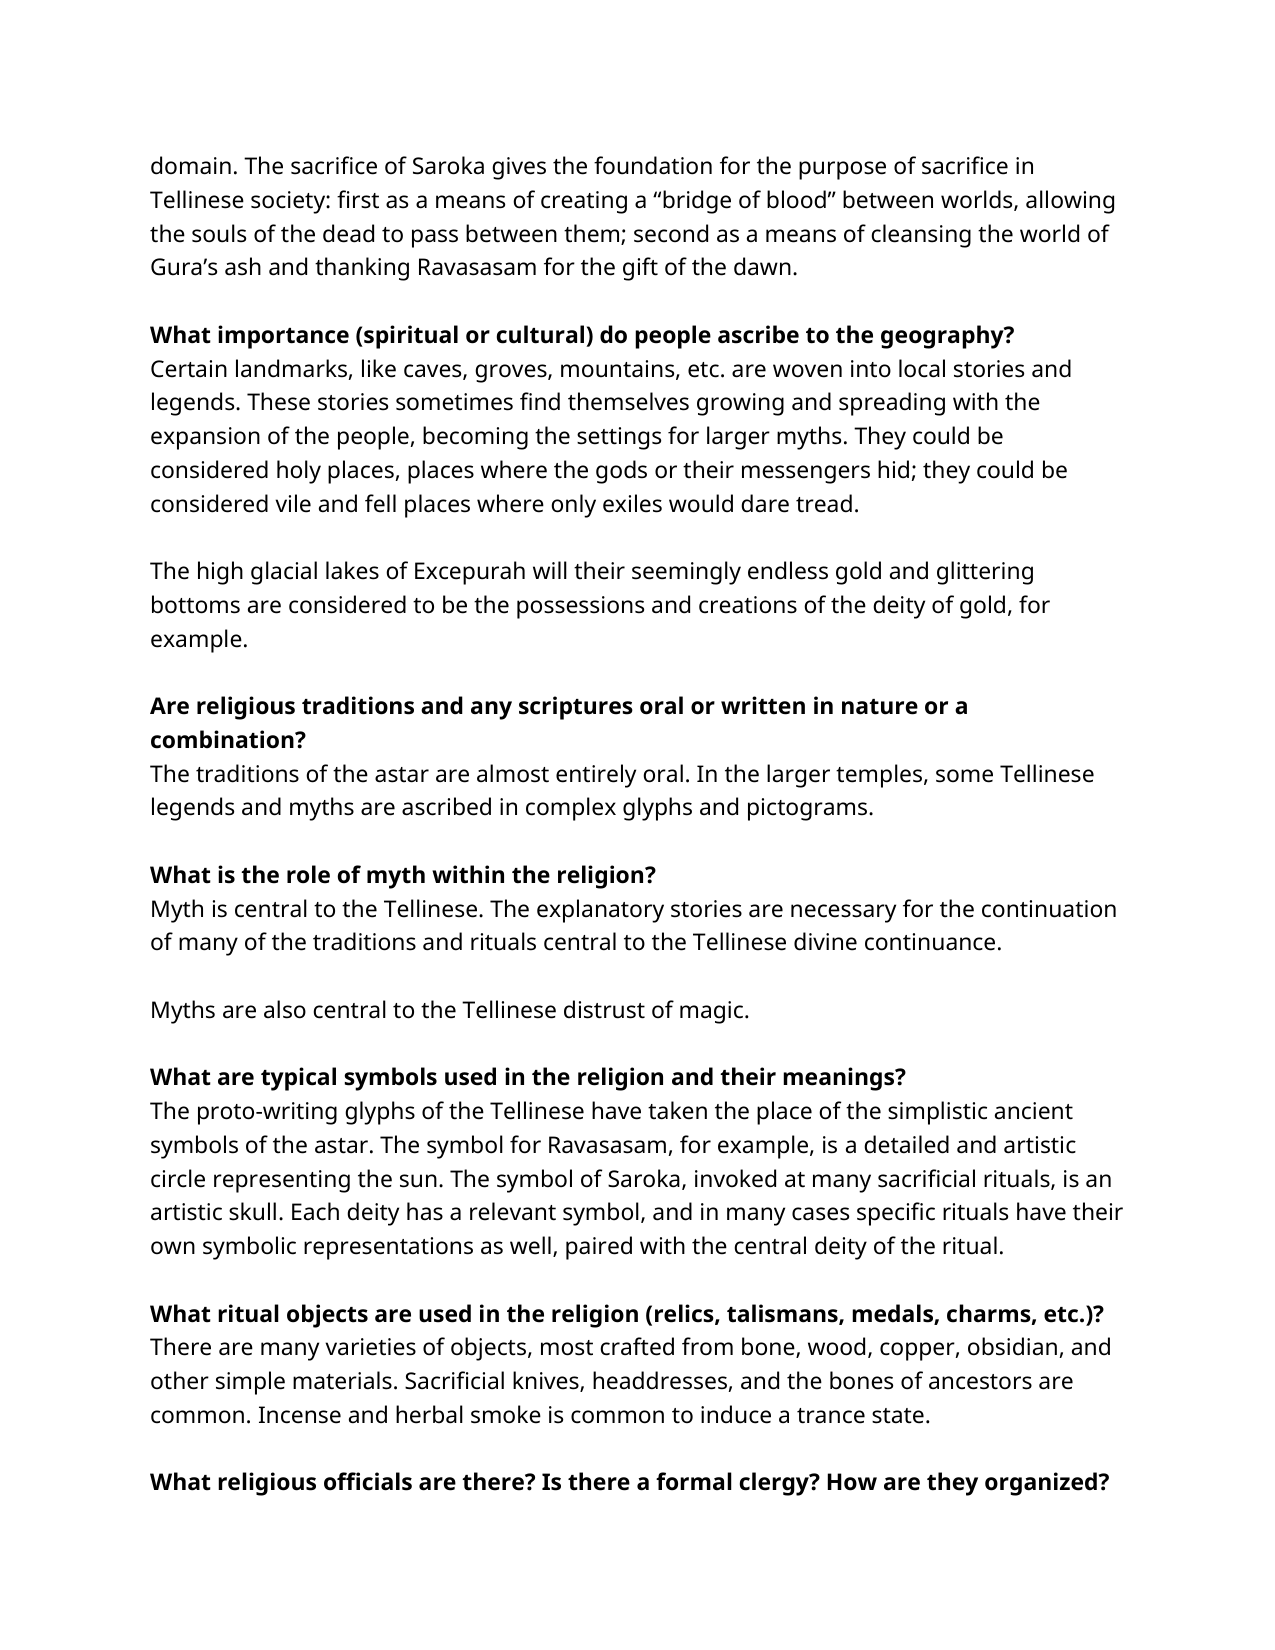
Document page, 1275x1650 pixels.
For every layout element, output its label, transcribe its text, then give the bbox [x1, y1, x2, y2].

text Are religious traditions and any scriptures oral or written in nature or a combination? The traditions of the astar are almost entirely oral. In the larger temples, some Tellinese legends and myths are ascribed in complex glyphs and pictograms. [150, 690, 1125, 822]
text There are many varieties of objects, most crafted from bone, wood, copper, obsidian, and other simple materials. Sacrificial knives, headdresses, and the bones of ancestors are common. Incense and herbal smoke is common to induce a trance state. [150, 1331, 1125, 1430]
text What ritual objects are used in the religion (relics, talismans, medals, charms, etc.)? [150, 1297, 1125, 1329]
text Certain landmarks, like caves, groves, mountains, etc. are woven into local stories and legends. These stories sometimes find themselves growing and spreading with the expansion of the people, becoming the settings for larger myths. They could be considered holy places, places where the gods or their messengers hid; they could be considered vile and fell places where only exiles would dare tread. [150, 352, 1125, 519]
text What importance (spiritual or cultural) do people ascribe to the geography? [150, 319, 1125, 350]
text What are typical symbols used in the religion and their meanings? The proto-writing glyphs of the Tellinese have taken the place of the simplistic ancient symbols of the astar. The symbol for Ravasasam, for example, is a detailed and artistic circle representing the sun. The symbol of Saroka, invoked at many sacrificial rituals, is an artistic skull. Each deity has a relevant symbol, and in many cases specific rituals have their own symbolic representations as well, paired with the central deity of the ritual. [150, 1061, 1125, 1261]
text The high glacial lakes of Excepurah will their seemingly endless gold and glittering bottoms are considered to be the possessions and creations of the deity of gold, for example. [150, 555, 1125, 654]
text What religious officials are there? Is there a formal clergy? How are they organized? [150, 1432, 1125, 1497]
text Myths are also central to the Tellinese distrust of magic. [150, 994, 1125, 1025]
text domain. The sacrifice of Saroka gives the foundation for the purpose of sacrifice in Tellinese society: first as a means of creating a “bridge of blood” between worlds, allowing the souls of the dead to pass between them; second as a means of cleansing the world of Gura’s ash and thanking Ravasasam for the gift of the dawn. [150, 150, 1125, 282]
text What is the role of myth within the religion? Myth is central to the Tellinese. The explanatory stories are necessary for the continuation of many of the traditions and rituals central to the Tellinese divine continuance. [150, 859, 1125, 957]
